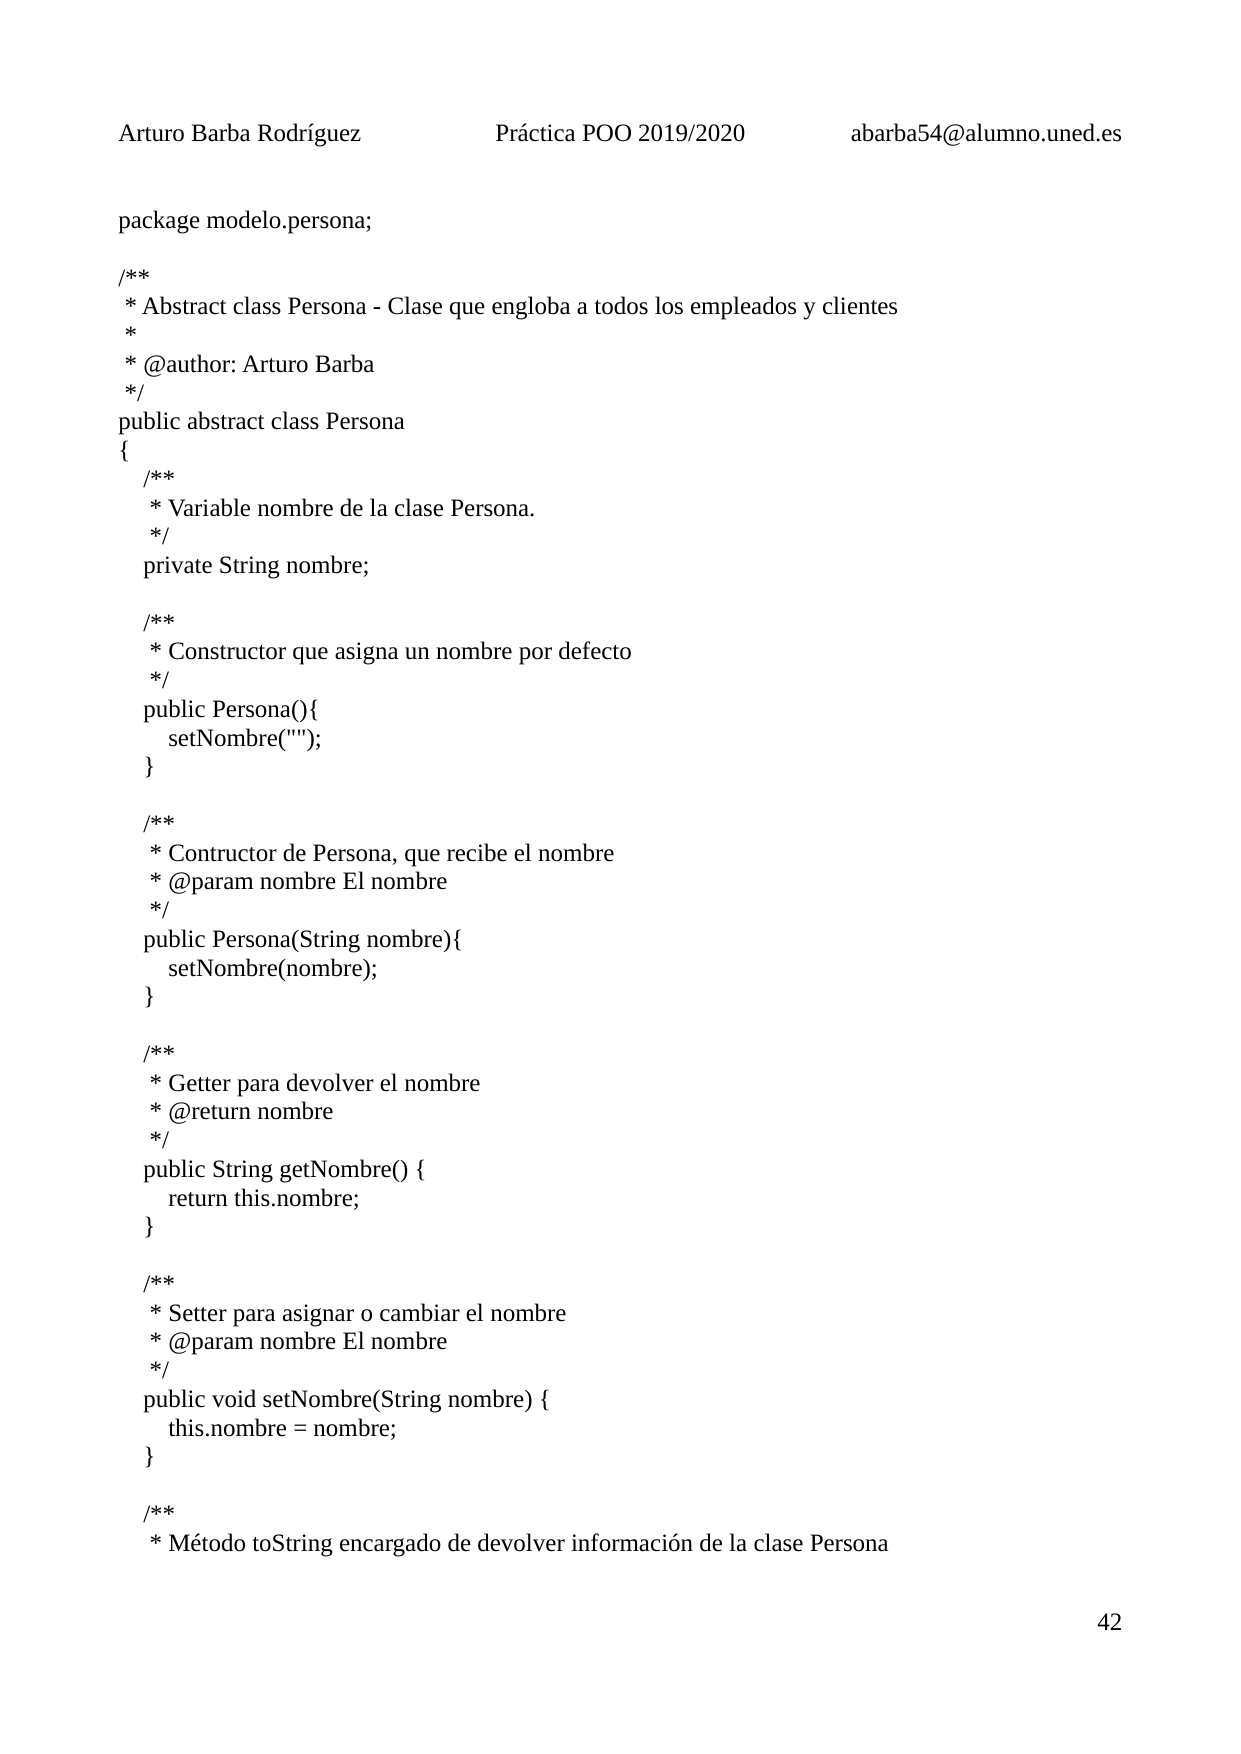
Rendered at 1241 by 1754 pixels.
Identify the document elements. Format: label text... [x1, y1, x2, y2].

text { [118, 435, 1122, 464]
text public String getNombre() { [118, 1154, 1122, 1183]
text */ [118, 665, 1122, 694]
text */ [118, 1125, 1122, 1154]
text } [118, 751, 1122, 780]
text * Abstract class Persona - Clase que engloba a todos los empleados y clientes [118, 291, 1122, 320]
text * Constructor que asigna un nombre por defecto [118, 636, 1122, 665]
text public void setNombre(String nombre) { [118, 1384, 1122, 1413]
text * @param nombre El nombre [118, 1326, 1122, 1355]
text * [118, 320, 1122, 349]
text setNombre(""); [118, 723, 1122, 751]
text /** [118, 1269, 1122, 1298]
text * @param nombre El nombre [118, 866, 1122, 895]
text /** [118, 809, 1122, 838]
text /** [118, 1499, 1122, 1528]
text * @author: Arturo Barba [118, 349, 1122, 378]
text setNombre(nombre); [118, 953, 1122, 981]
text * Getter para devolver el nombre [118, 1068, 1122, 1096]
text public abstract class Persona [118, 406, 1122, 435]
text /** [118, 464, 1122, 493]
text } [118, 1211, 1122, 1240]
text * Contructor de Persona, que recibe el nombre [118, 838, 1122, 866]
text /** [118, 1039, 1122, 1068]
text return this.nombre; [118, 1183, 1122, 1211]
text /** [118, 608, 1122, 636]
text * @return nombre [118, 1096, 1122, 1125]
text public Persona(){ [118, 694, 1122, 723]
text */ [118, 895, 1122, 924]
text } [118, 1441, 1122, 1470]
text * Setter para asignar o cambiar el nombre [118, 1298, 1122, 1326]
text */ [118, 521, 1122, 550]
text * Método toString encargado de devolver información de la clase Persona [118, 1528, 1122, 1556]
text } [118, 981, 1122, 1010]
text public Persona(String nombre){ [118, 924, 1122, 953]
text */ [118, 1355, 1122, 1384]
text /** [118, 263, 1122, 291]
text this.nombre = nombre; [118, 1413, 1122, 1441]
text */ [118, 378, 1122, 406]
text package modelo.persona; [118, 205, 1122, 234]
text private String nombre; [118, 550, 1122, 579]
text * Variable nombre de la clase Persona. [118, 493, 1122, 521]
